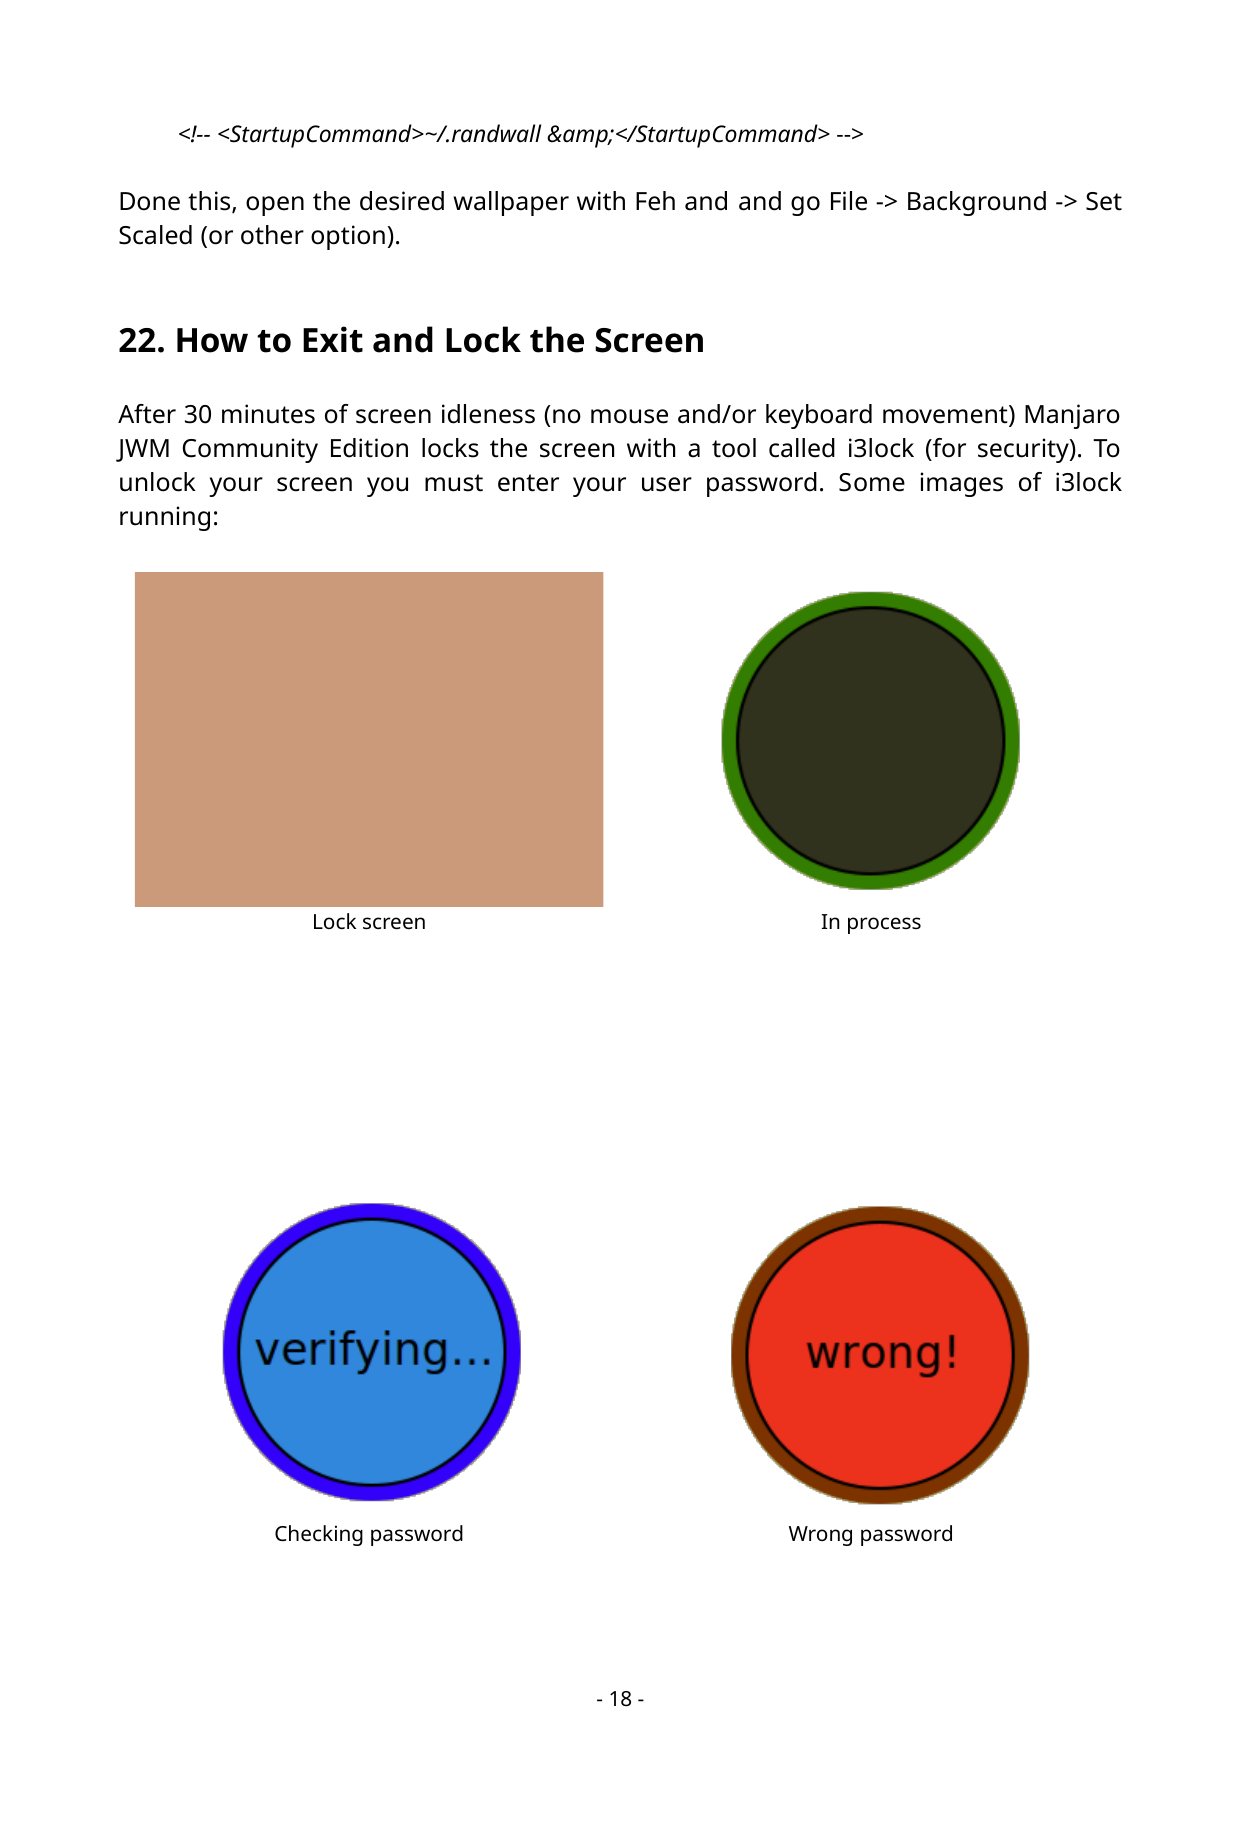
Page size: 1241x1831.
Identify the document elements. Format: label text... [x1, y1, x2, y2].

text After 30 minutes of screen idleness (no mouse and/or keyboard movement) Manjaro JWM Community Edition locks the screen with a tool called i3lock (for security). To unlock your screen you must enter your user password. Some images of i3lock running: [118, 396, 1122, 533]
text <!-- <StartupCommand>~/.randwall &amp;</StartupCommand> --> [177, 118, 1122, 149]
text Done this, open the desired wallpaper with Feh and and go File -> Background -> Set Scaled (or other option). [118, 183, 1122, 252]
table_header Checking password [118, 1179, 620, 1554]
table_header Lock screen [118, 567, 620, 941]
picture [636, 572, 1106, 907]
table_header Wrong password [620, 1179, 1122, 1554]
picture [636, 1185, 1106, 1520]
table_header In process [620, 567, 1122, 941]
picture [134, 572, 604, 907]
subtitle 22. How to Exit and Lock the Screen [118, 317, 1122, 362]
picture [134, 1185, 604, 1520]
